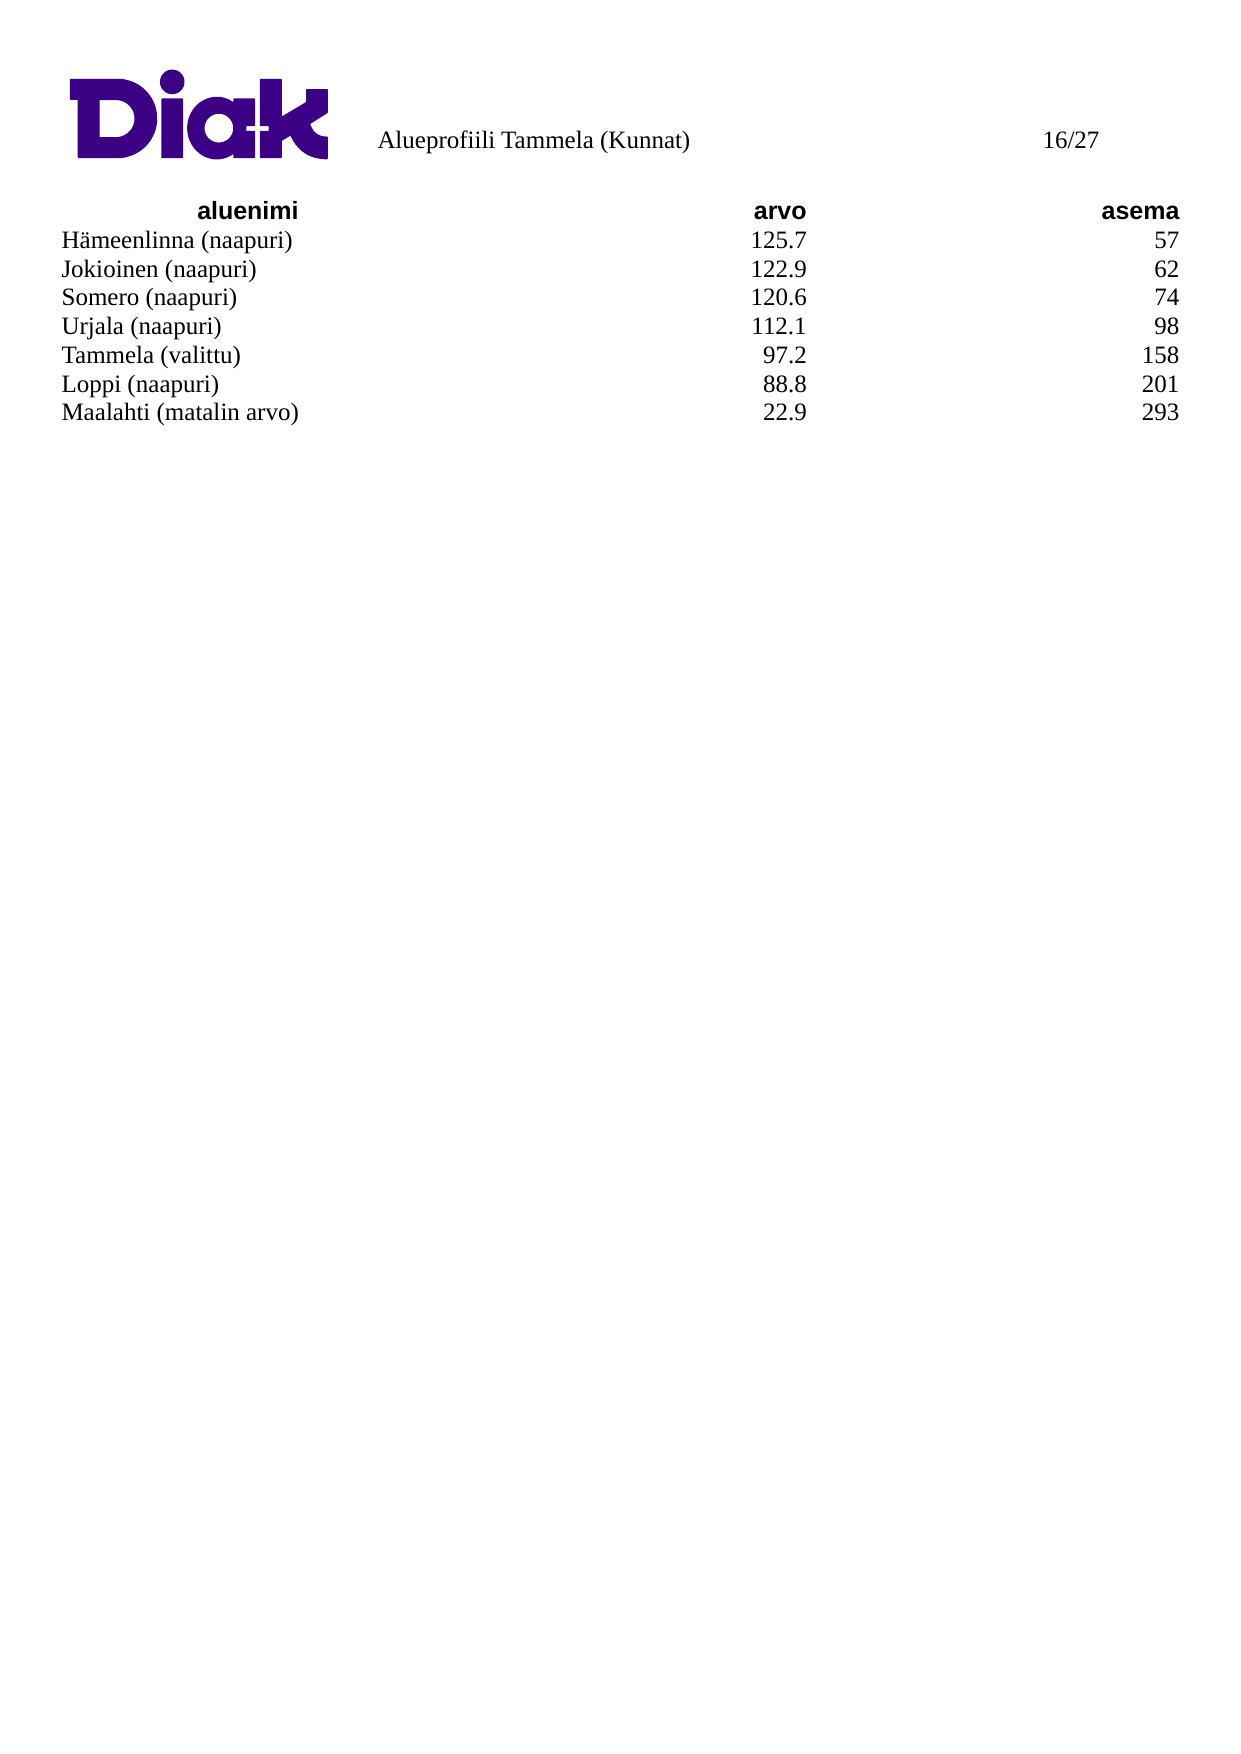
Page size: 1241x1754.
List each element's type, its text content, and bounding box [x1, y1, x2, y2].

table_cell 57 [806, 225, 1179, 254]
table_cell 112.1 [434, 311, 806, 340]
table_cell Urjala (naapuri) [61, 311, 434, 340]
table_cell Hämeenlinna (naapuri) [61, 225, 434, 254]
table_cell 122.9 [434, 254, 806, 282]
table_cell 120.6 [434, 283, 806, 311]
table_cell 97.2 [434, 340, 806, 369]
table_header aluenimi [61, 196, 434, 225]
table_cell 74 [806, 283, 1179, 311]
table_cell Maalahti (matalin arvo) [61, 398, 434, 426]
table_header arvo [434, 196, 806, 225]
table_cell 88.8 [434, 369, 806, 397]
table_cell 62 [806, 254, 1179, 282]
table_cell 201 [806, 369, 1179, 397]
table_cell 22.9 [434, 398, 806, 426]
table_header asema [806, 196, 1179, 225]
table_cell Loppi (naapuri) [61, 369, 434, 397]
table_cell 98 [806, 311, 1179, 340]
table_cell Tammela (valittu) [61, 340, 434, 369]
table_cell 293 [806, 398, 1179, 426]
table_cell 158 [806, 340, 1179, 369]
table_cell Somero (naapuri) [61, 283, 434, 311]
table_cell 125.7 [434, 225, 806, 254]
table_cell Jokioinen (naapuri) [61, 254, 434, 282]
